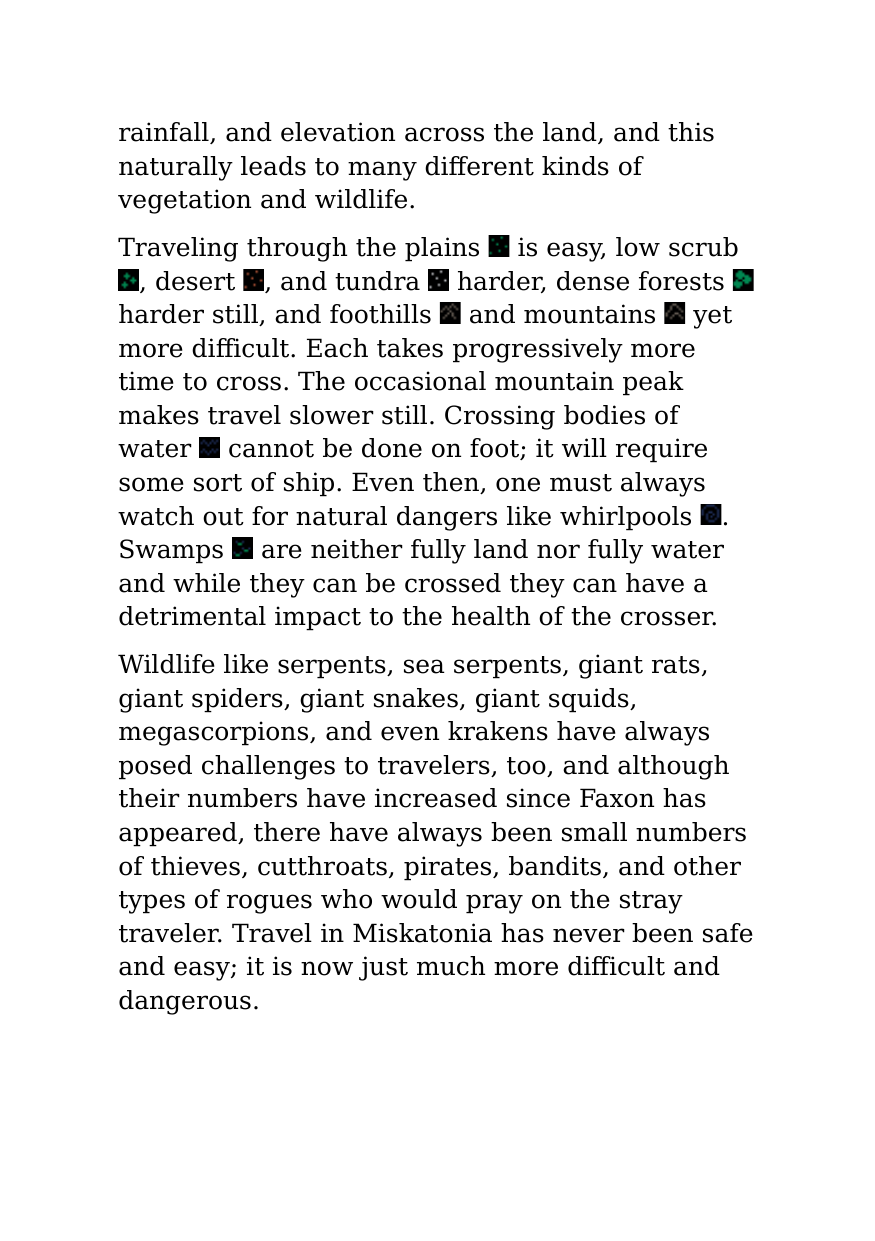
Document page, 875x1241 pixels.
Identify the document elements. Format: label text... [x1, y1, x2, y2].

picture [118, 269, 139, 291]
picture [664, 302, 686, 324]
picture [428, 269, 449, 291]
text rainfall, and elevation across the land, and this naturally leads to many different kinds of vegetation and wildlife. [118, 118, 756, 214]
picture [232, 537, 253, 559]
picture [700, 504, 722, 525]
picture [243, 269, 264, 291]
picture [439, 302, 461, 324]
text Traveling through the plains is easy, low scrub , desert , and tundra harder, dense forests harder still, and foothills and mountains yet more difficult. Each takes progressively more time to cross. The occasional mountain peak makes travel slower still. Crossing bodies of water cannot be done on foot; it will require some sort of ship. Even then, one must always watch out for natural dangers like whirlpools . Swamps are neither fully land nor fully water and while they can be crossed they can have a detrimental impact to the health of the crosser. [118, 233, 756, 631]
picture [488, 235, 510, 257]
picture [199, 437, 220, 458]
text Wildlife like serpents, sea serpents, giant rats, giant spiders, giant snakes, giant squids, megascorpions, and even krakens have always posed challenges to travelers, too, and although their numbers have increased since Faxon has appeared, there have always been small numbers of thieves, cutthroats, pirates, bandits, and other types of rogues who would pray on the stray traveler. Travel in Miskatonia has never been safe and easy; it is now just much more difficult and dangerous. [118, 650, 756, 1015]
picture [732, 269, 754, 291]
